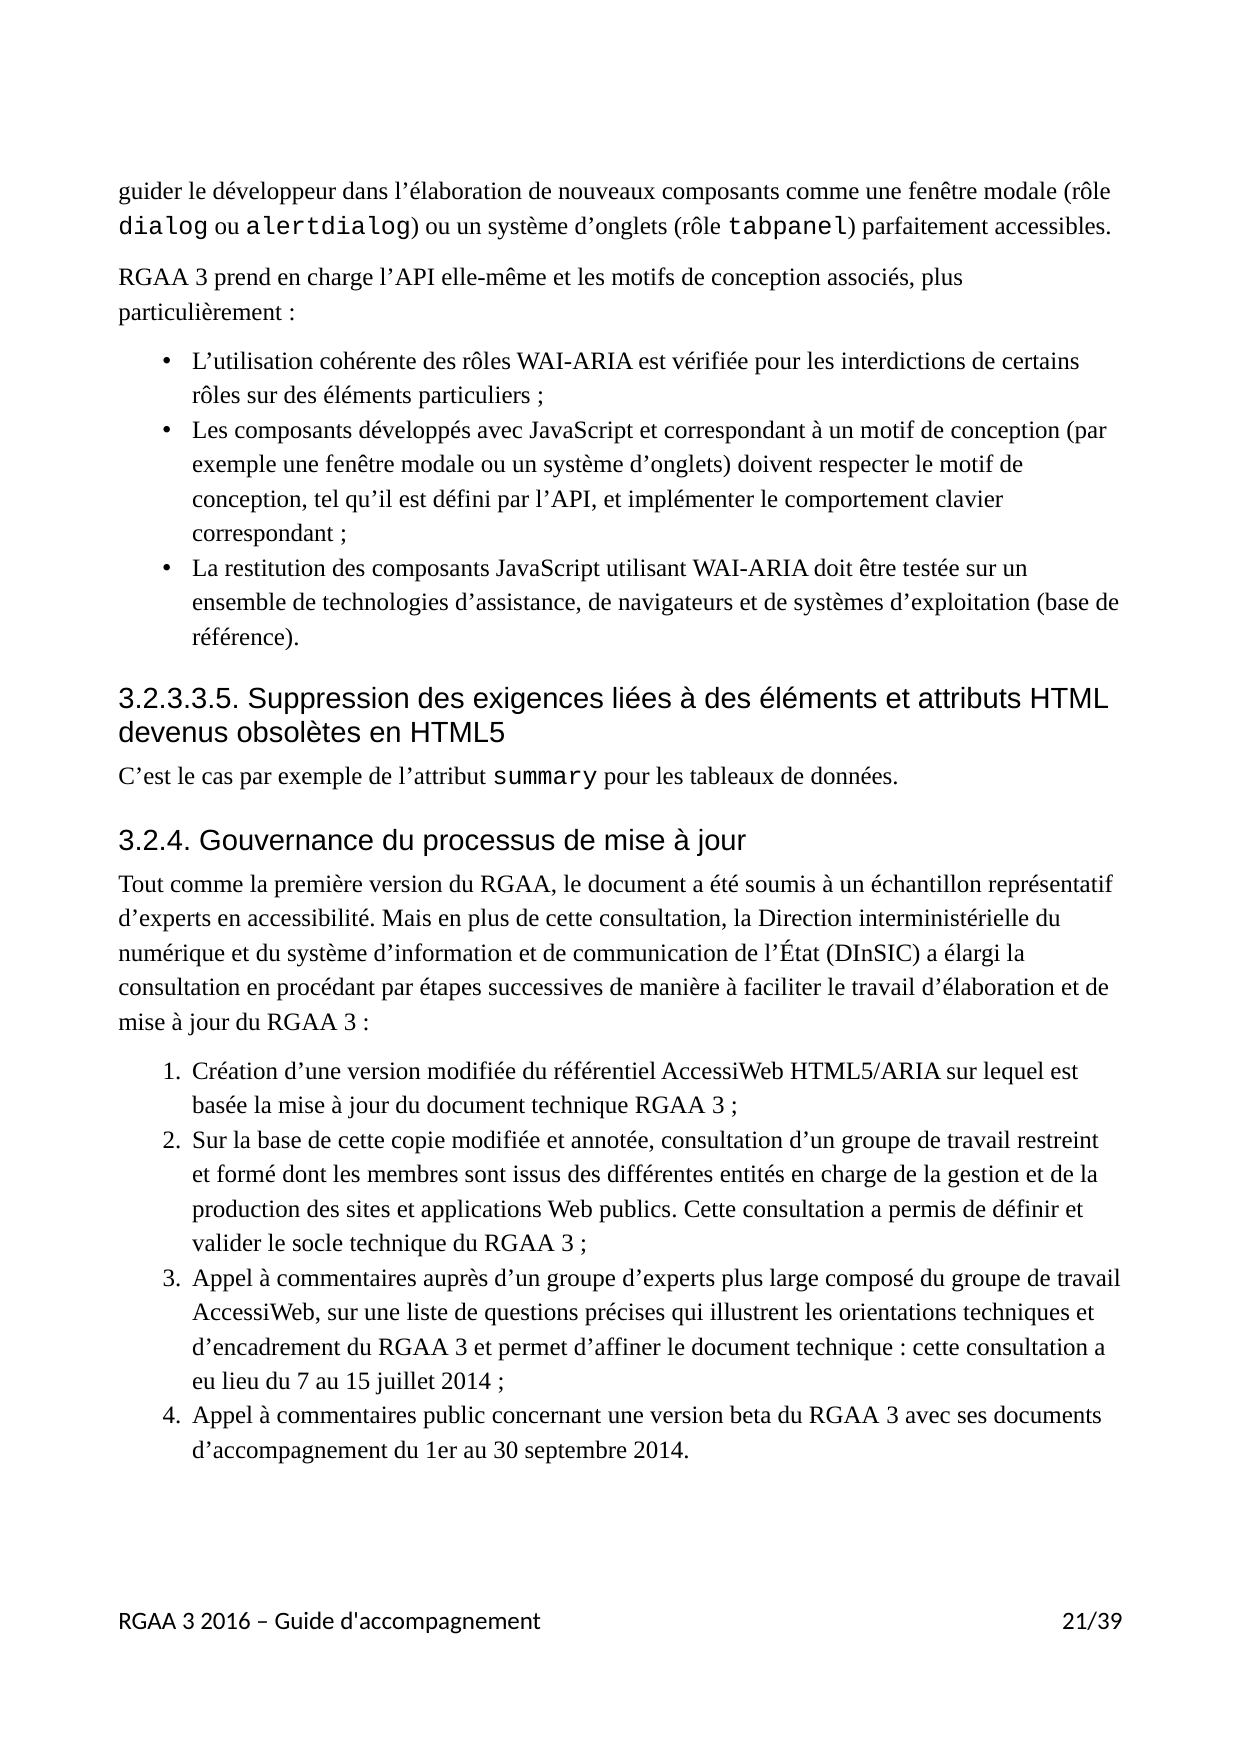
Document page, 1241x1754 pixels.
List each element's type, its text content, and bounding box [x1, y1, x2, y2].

list Sur la base de cette copie modifiée et annotée, consultation d’un groupe de travail restreint et formé dont les membres sont issus des différentes entités en charge de la gestion et de la production des sites et applications Web publics. Cette consultation a permis de définir et valider le socle technique du RGAA 3 ; [162, 1125, 1122, 1257]
list L’utilisation cohérente des rôles WAI-ARIA est vérifiée pour les interdictions de certains rôles sur des éléments particuliers ; [162, 346, 1122, 409]
subtitle 3.2.4. Gouvernance du processus de mise à jour [118, 823, 1122, 856]
list La restitution des composants JavaScript utilisant WAI-ARIA doit être testée sur un ensemble de technologies d’assistance, de navigateurs et de systèmes d’exploitation (base de référence). [162, 553, 1122, 651]
list Appel à commentaires auprès d’un groupe d’experts plus large composé du groupe de travail AccessiWeb, sur une liste de questions précises qui illustrent les orientations techniques et d’encadrement du RGAA 3 et permet d’affiner le document technique : cette consultation a eu lieu du 7 au 15 juillet 2014 ; [162, 1263, 1122, 1395]
text RGAA 3 prend en charge l’API elle-même et les motifs de conception associés, plus particulièrement : [118, 262, 1122, 326]
text C’est le cas par exemple de l’attribut summary pour les tableaux de données. [118, 761, 1122, 792]
list Création d’une version modifiée du référentiel AccessiWeb HTML5/ARIA sur lequel est basée la mise à jour du document technique RGAA 3 ; [162, 1056, 1122, 1119]
list Les composants développés avec JavaScript et correspondant à un motif de conception (par exemple une fenêtre modale ou un système d’onglets) doivent respecter le motif de conception, tel qu’il est défini par l’API, et implémenter le comportement clavier correspondant ; [162, 415, 1122, 547]
list Appel à commentaires public concernant une version beta du RGAA 3 avec ses documents d’accompagnement du 1er au 30 septembre 2014. [162, 1401, 1122, 1464]
text Tout comme la première version du RGAA, le document a été soumis à un échantillon représentatif d’experts en accessibilité. Mais en plus de cette consultation, la Direction interministérielle du numérique et du système d’information et de communication de l’État (DInSIC) a élargi la consultation en procédant par étapes successives de manière à faciliter le travail d’élaboration et de mise à jour du RGAA 3 : [118, 869, 1122, 1036]
text guider le développeur dans l’élaboration de nouveaux composants comme une fenêtre modale (rôle dialog ou alertdialog) ou un système d’onglets (rôle tabpanel) parfaitement accessibles. [118, 176, 1122, 242]
subtitle 3.2.3.3.5. Suppression des exigences liées à des éléments et attributs HTML devenus obsolètes en HTML5 [118, 681, 1122, 748]
